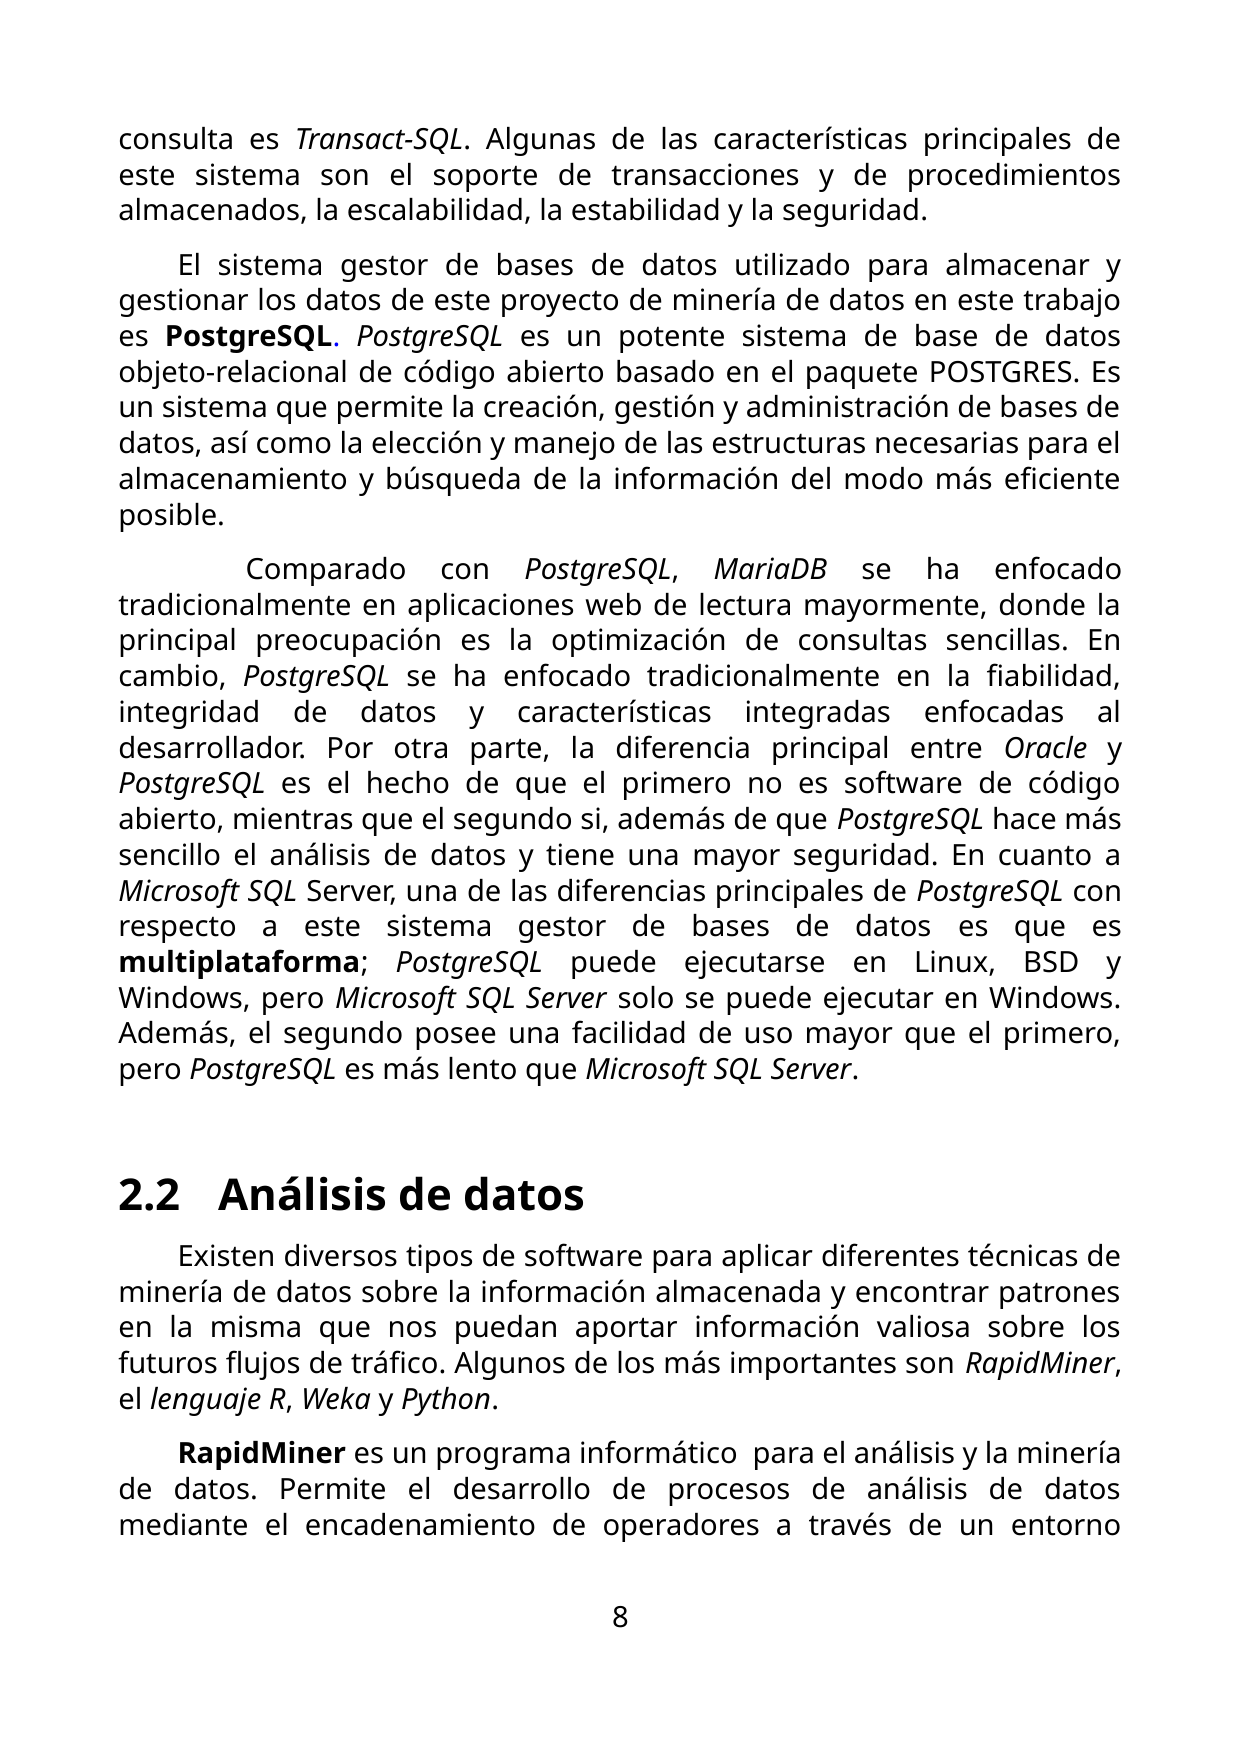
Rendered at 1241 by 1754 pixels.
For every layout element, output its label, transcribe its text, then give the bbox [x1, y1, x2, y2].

subtitle Análisis de datos [118, 1163, 1122, 1223]
text Existen diversos tipos de software para aplicar diferentes técnicas de minería de datos sobre la información almacenada y encontrar patrones en la misma que nos puedan aportar información valiosa sobre los futuros flujos de tráfico. Algunos de los más importantes son RapidMiner, el lenguaje R, Weka y Python. [118, 1235, 1122, 1418]
text Comparado con PostgreSQL, MariaDB se ha enfocado tradicionalmente en aplicaciones web de lectura mayormente, donde la principal preocupación es la optimización de consultas sencillas. En cambio, PostgreSQL se ha enfocado tradicionalmente en la fiabilidad, integridad de datos y características integradas enfocadas al desarrollador. Por otra parte, la diferencia principal entre Oracle y PostgreSQL es el hecho de que el primero no es software de código abierto, mientras que el segundo si, además de que PostgreSQL hace más sencillo el análisis de datos y tiene una mayor seguridad. En cuanto a Microsoft SQL Server, una de las diferencias principales de PostgreSQL con respecto a este sistema gestor de bases de datos es que es multiplataforma; PostgreSQL puede ejecutarse en Linux, BSD y Windows, pero Microsoft SQL Server solo se puede ejecutar en Windows. Además, el segundo posee una facilidad de uso mayor que el primero, pero PostgreSQL es más lento que Microsoft SQL Server. [118, 548, 1122, 1088]
text El sistema gestor de bases de datos utilizado para almacenar y gestionar los datos de este proyecto de minería de datos en este trabajo es PostgreSQL. PostgreSQL es un potente sistema de base de datos objeto-relacional de código abierto basado en el paquete POSTGRES. Es un sistema que permite la creación, gestión y administración de bases de datos, así como la elección y manejo de las estructuras necesarias para el almacenamiento y búsqueda de la información del modo más eficiente posible. [118, 244, 1122, 534]
text RapidMiner es un programa informático para el análisis y la minería de datos. Permite el desarrollo de procesos de análisis de datos mediante el encadenamiento de operadores a través de un entorno [118, 1432, 1122, 1544]
text consulta es Transact-SQL. Algunas de las características principales de este sistema son el soporte de transacciones y de procedimientos almacenados, la escalabilidad, la estabilidad y la seguridad. [118, 118, 1122, 229]
